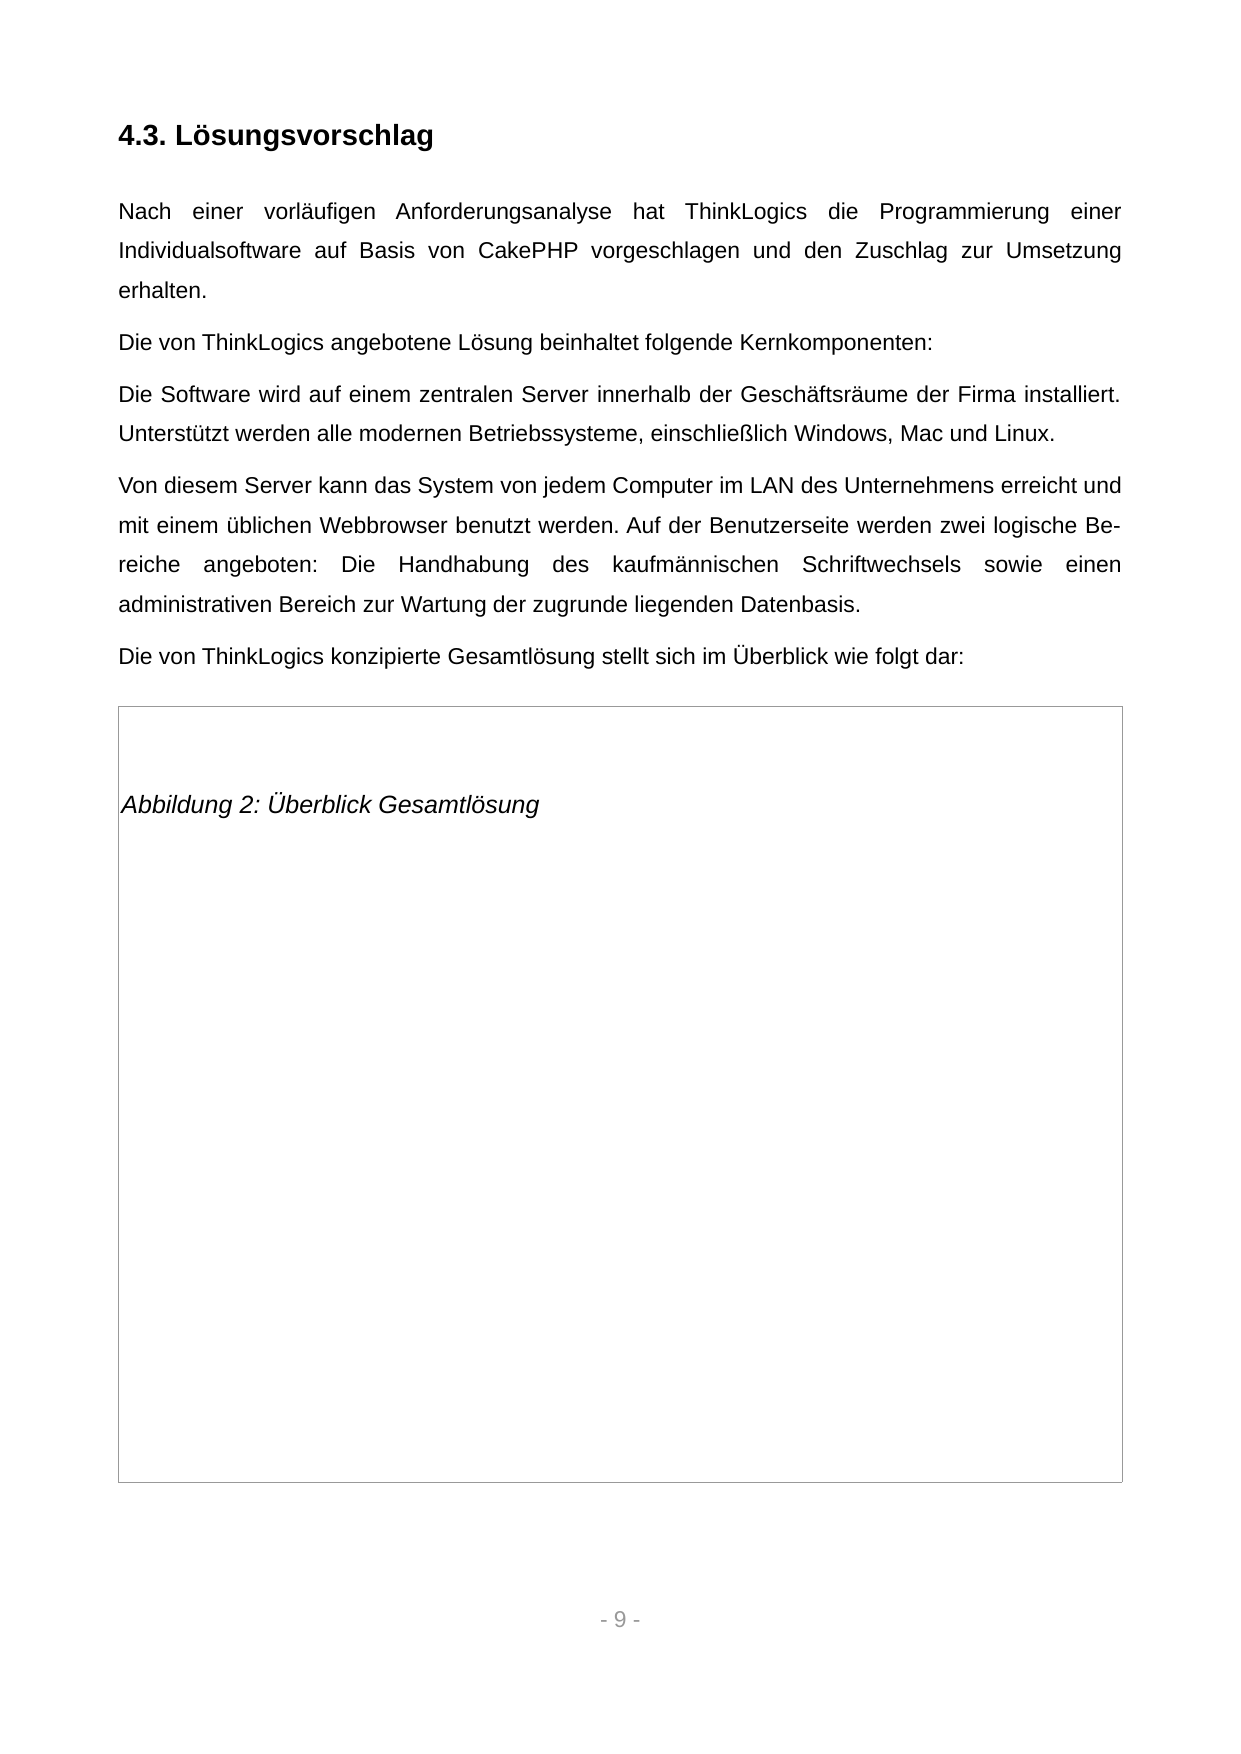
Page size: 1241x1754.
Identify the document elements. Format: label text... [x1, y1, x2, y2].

text Die Software wird auf einem zentralen Server innerhalb der Geschäftsräume der Firma installiert. Unterstützt werden alle modernen Betriebssysteme, einschließlich Windows, Mac und Linux. [118, 381, 1122, 447]
text Die von ThinkLogics konzipierte Gesamtlösung stellt sich im Überblick wie folgt dar: [118, 643, 1122, 669]
text Von diesem Server kann das System von jedem Computer im LAN des Unternehmens erreicht und mit einem üblichen Webbrowser benutzt werden. Auf der Benutzerseite werden zwei logische Be- reiche angeboten: Die Handhabung des kaufmännischen Schriftwechsels sowie einen administrativen Bereich zur Wartung der zugrunde liegenden Datenbasis. [118, 472, 1122, 617]
text Nach einer vorläufigen Anforderungsanalyse hat ThinkLogics die Programmierung einer Individualsoftware auf Basis von CakePHP vorgeschlagen und den Zuschlag zur Umsetzung erhalten. [118, 198, 1122, 303]
text Abbildung 2: Überblick Gesamtlösung [121, 790, 1119, 819]
subtitle Lösungsvorschlag [118, 118, 1122, 152]
text Die von ThinkLogics angebotene Lösung beinhaltet folgende Kernkomponenten: [118, 329, 1122, 355]
